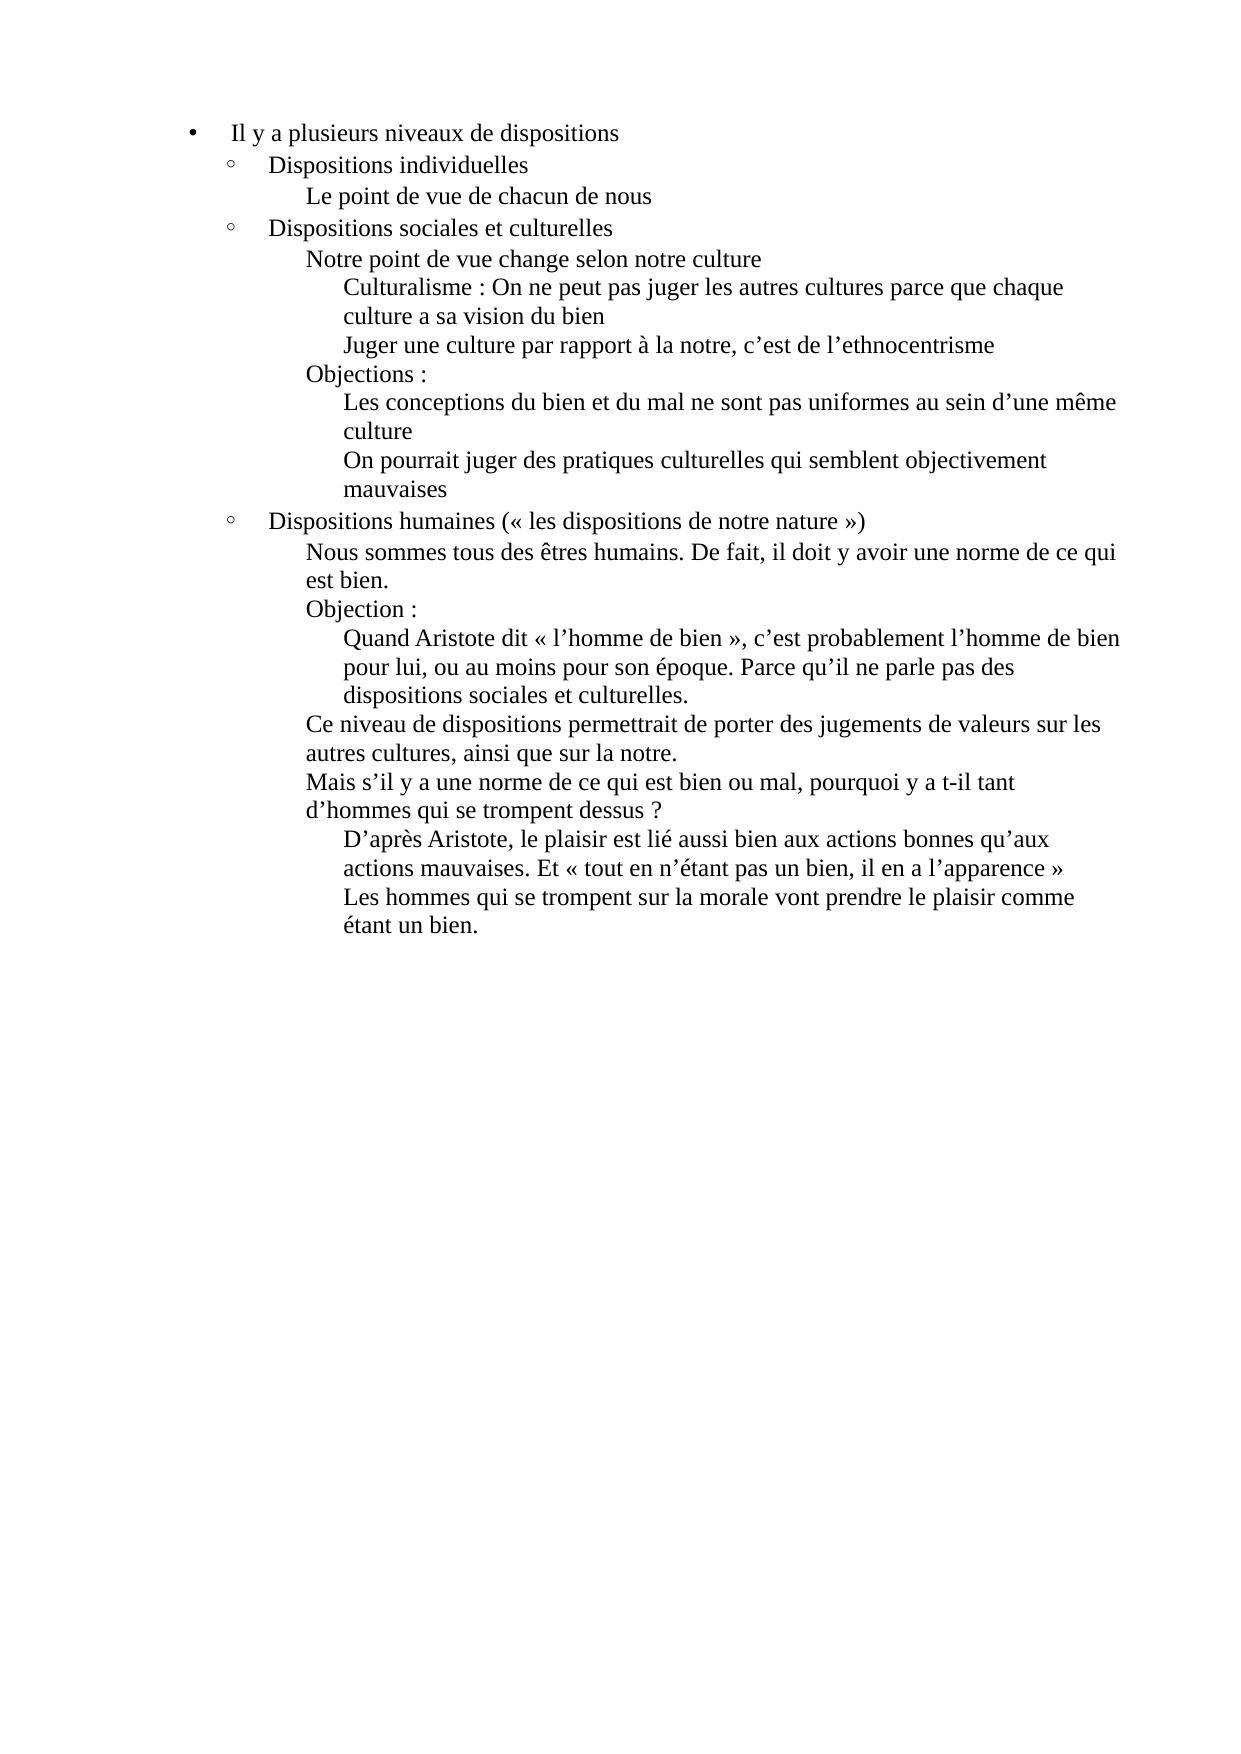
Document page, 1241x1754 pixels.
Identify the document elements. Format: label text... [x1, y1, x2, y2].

list Notre point de vue change selon notre culture [268, 244, 1122, 272]
list Juger une culture par rapport à la notre, c’est de l’ethnocentrisme [306, 330, 1122, 359]
list Culturalisme : On ne peut pas juger les autres cultures parce que chaque culture a sa vision du bien [306, 272, 1122, 330]
list Objection : [268, 594, 1122, 623]
list Il y a plusieurs niveaux de dispositions [193, 118, 1122, 147]
list Dispositions humaines (« les dispositions de notre nature ») [231, 502, 1122, 537]
list Objections : [268, 359, 1122, 387]
list Ce niveau de dispositions permettrait de porter des jugements de valeurs sur les autres cultures, ainsi que sur la notre. [268, 709, 1122, 767]
list On pourrait juger des pratiques culturelles qui semblent objectivement mauvaises [306, 445, 1122, 502]
list Nous sommes tous des êtres humains. De fait, il doit y avoir une norme de ce qui est bien. [268, 537, 1122, 594]
list Mais s’il y a une norme de ce qui est bien ou mal, pourquoi y a t-il tant d’hommes qui se trompent dessus ? [268, 767, 1122, 824]
list Le point de vue de chacun de nous [268, 181, 1122, 210]
list Les conceptions du bien et du mal ne sont pas uniformes au sein d’une même culture [306, 387, 1122, 445]
list D’après Aristote, le plaisir est lié aussi bien aux actions bonnes qu’aux actions mauvaises. Et « tout en n’étant pas un bien, il en a l’apparence » [306, 824, 1122, 882]
list Les hommes qui se trompent sur la morale vont prendre le plaisir comme étant un bien. [306, 882, 1122, 939]
list Quand Aristote dit « l’homme de bien », c’est probablement l’homme de bien pour lui, ou au moins pour son époque. Parce qu’il ne parle pas des dispositions sociales et culturelles. [306, 623, 1122, 709]
list Dispositions individuelles [231, 147, 1122, 181]
list Dispositions sociales et culturelles [231, 210, 1122, 244]
